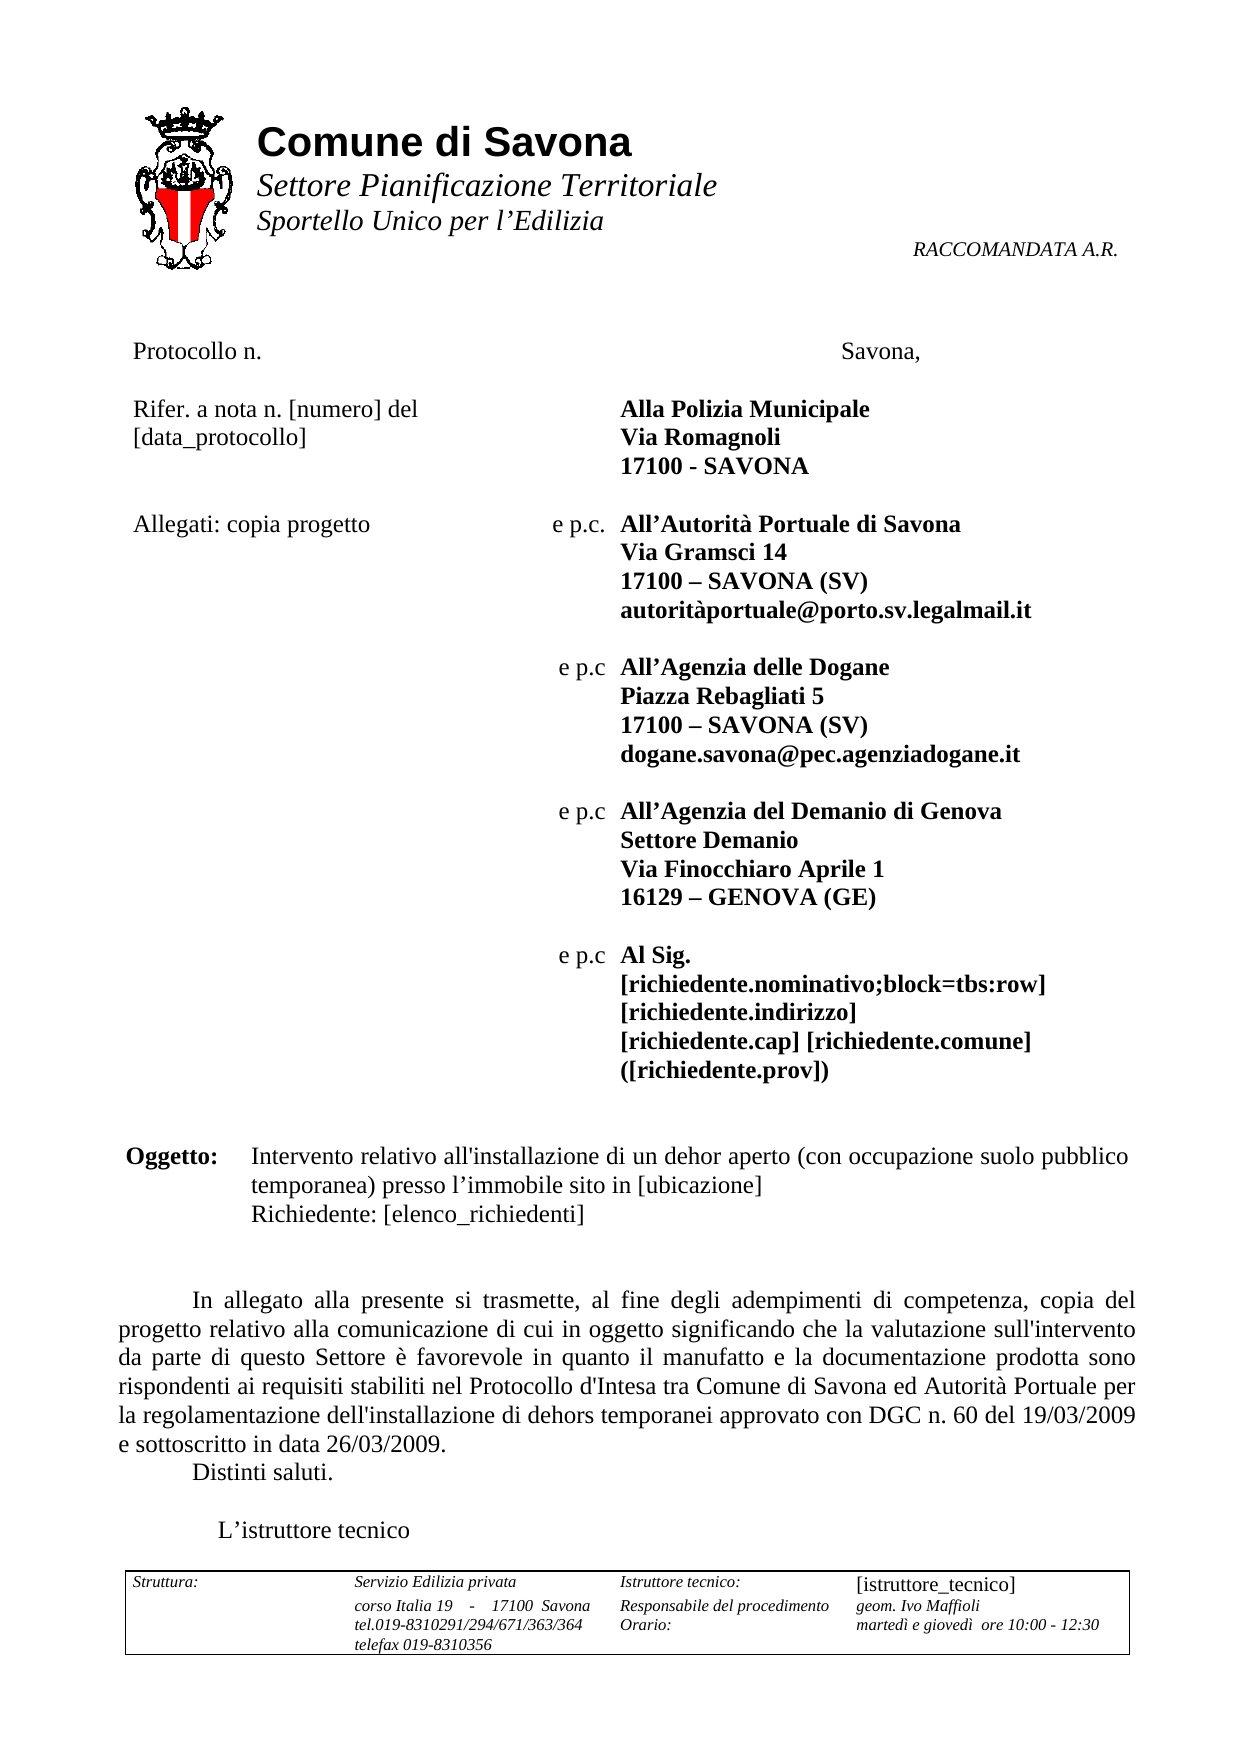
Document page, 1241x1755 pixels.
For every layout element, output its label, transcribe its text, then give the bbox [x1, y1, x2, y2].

table_cell All’Agenzia delle Dogane Piazza Rebagliati 5 17100 – SAVONA (SV) dogane.savona@pec.agenziadogane.it [613, 653, 1144, 796]
table_header L’istruttore tecnico [118, 1515, 509, 1544]
table_header Alla Polizia Municipale Via Romagnoli 17100 - SAVONA [613, 394, 1144, 509]
table_cell e p.c [485, 653, 613, 796]
table_header [509, 1515, 1137, 1544]
table_cell All’Agenzia del Demanio di Genova Settore Demanio Via Finocchiaro Aprile 1 16129 – GENOVA (GE) [613, 796, 1144, 940]
table_header Protocollo n. [125, 336, 631, 365]
text In allegato alla presente si trasmette, al fine degli adempimenti di competenza, copia del progetto relativo alla comunicazione di cui in oggetto significando che la valutazione sull'intervento da parte di questo Settore è favorevole in quanto il manufatto e la documentazione prodotta sono rispondenti ai requisiti stabiliti nel Protocollo d'Intesa tra Comune di Savona ed Autorità Portuale per la regolamentazione dell'installazione di dehors temporanei approvato con DGC n. 60 del 19/03/2009 e sottoscritto in data 26/03/2009. [118, 1285, 1137, 1457]
table_header Rifer. a nota n. [numero] del [data_protocollo] [126, 394, 484, 509]
text Distinti saluti. [148, 1457, 1093, 1486]
table_header [485, 394, 613, 509]
table_cell e p.c. [485, 509, 613, 652]
table_cell [126, 796, 484, 940]
table_header Oggetto: [118, 1141, 243, 1227]
table_header Intervento relativo all'installazione di un dehor aperto (con occupazione suolo pubblico temporanea) presso l’immobile sito in [ubicazione] Richiedente: [elenco_richiedenti] [244, 1141, 1137, 1227]
table_cell e p.c [485, 940, 613, 1084]
table_cell e p.c [485, 796, 613, 940]
table_cell Al Sig. [richiedente.nominativo;block=tbs:row] [richiedente.indirizzo] [richiedente.cap] [richiedente.comune] ([richiedente.prov]) [613, 940, 1144, 1084]
table_cell All’Autorità Portuale di Savona Via Gramsci 14 17100 – SAVONA (SV) autoritàportuale@porto.sv.legalmail.it [613, 509, 1144, 652]
table_cell Allegati: copia progetto [126, 509, 484, 652]
table_header Savona, [631, 336, 1137, 365]
table_cell [126, 940, 484, 1084]
table_cell [126, 653, 484, 796]
